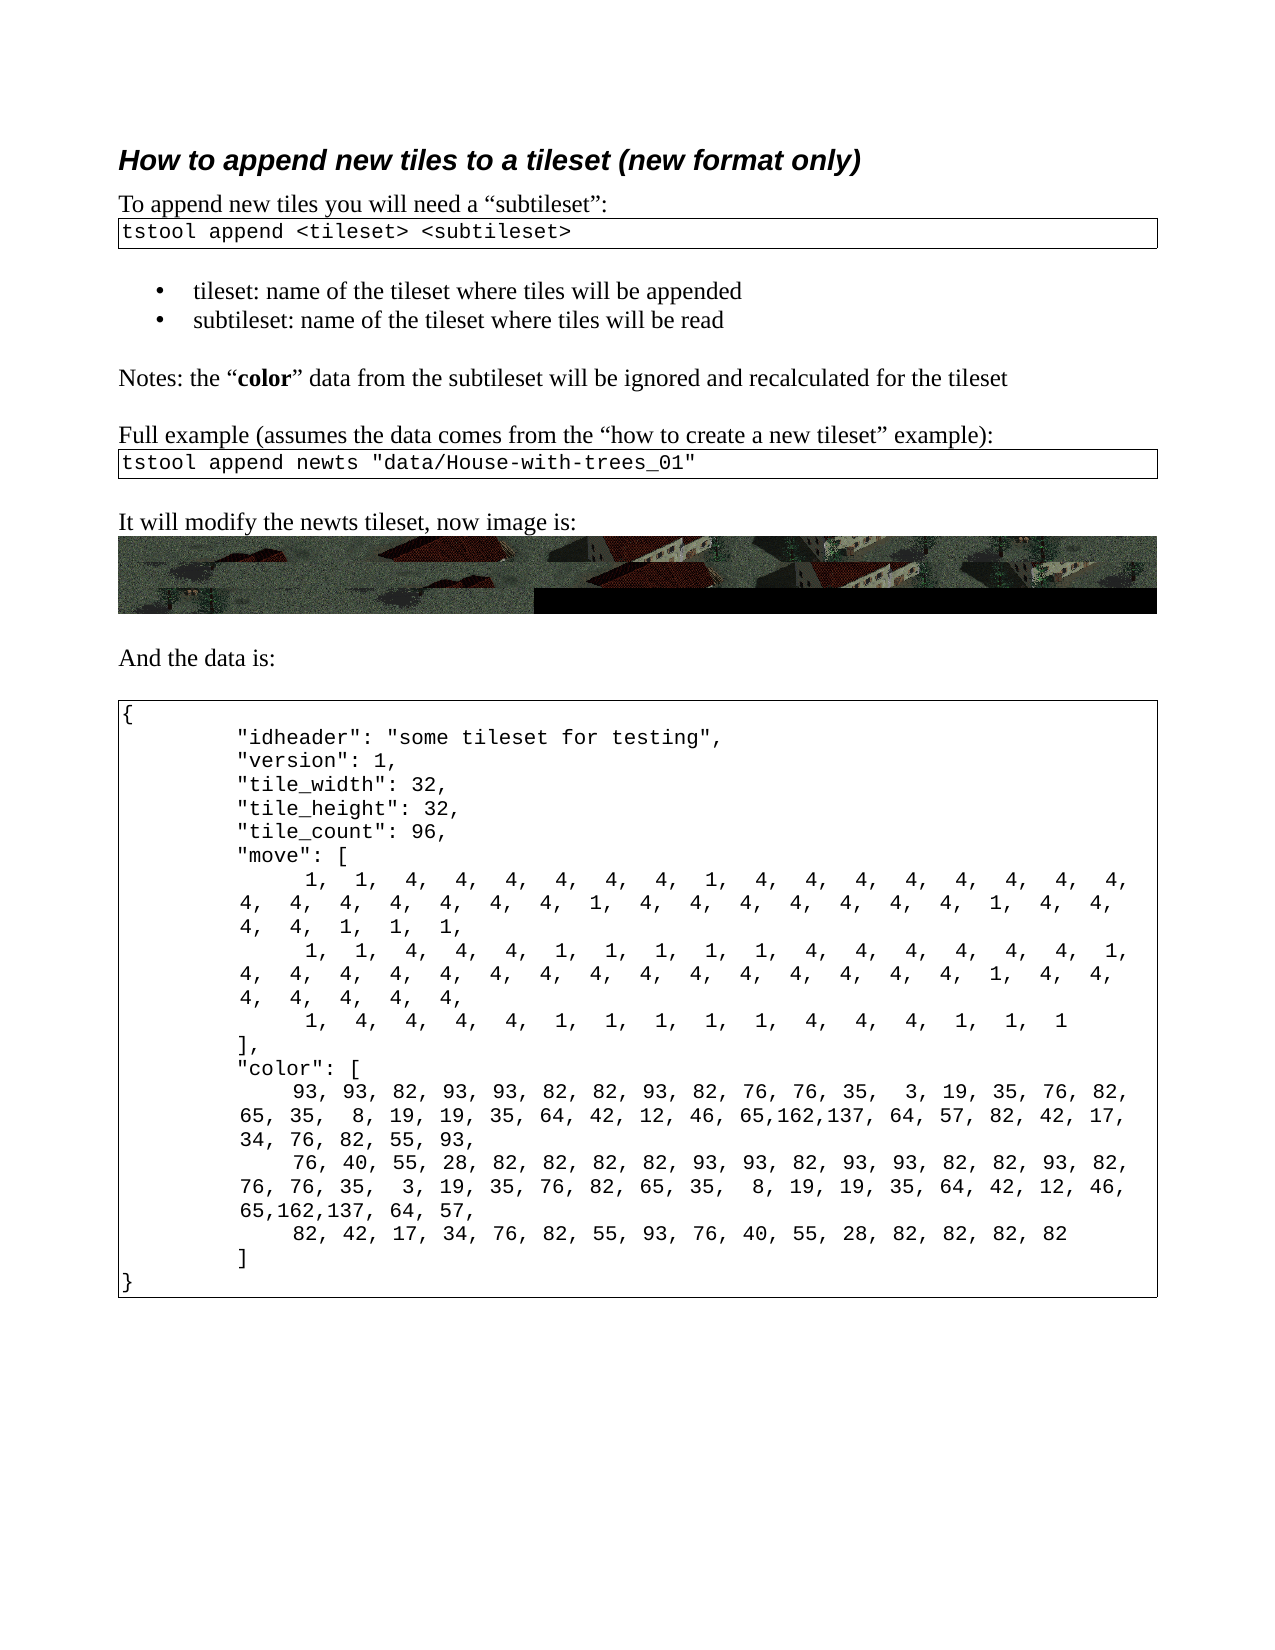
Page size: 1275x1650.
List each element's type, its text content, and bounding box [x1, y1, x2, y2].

text { [119, 701, 1157, 724]
list tileset: name of the tileset where tiles will be appended [156, 276, 1157, 305]
list subtileset: name of the tileset where tiles will be read [156, 305, 1157, 334]
text "move": [ [119, 842, 1157, 866]
text To append new tiles you will need a “subtileset”: [118, 189, 1157, 218]
text "version": 1, [119, 747, 1157, 771]
text ] [119, 1244, 1157, 1268]
text It will modify the newts tileset, now image is: [118, 507, 1157, 536]
text } [119, 1268, 1157, 1297]
text "tile_height": 32, [119, 795, 1157, 818]
text 93, 93, 82, 93, 93, 82, 82, 93, 82, 76, 76, 35, 3, 19, 35, 76, 82, 65, 35, 8, 19, 19, 35, 64, 42, 12, 46, 65,162,137, 64, 57, 82, 42, 17, 34, 76, 82, 55, 93, [119, 1078, 1157, 1149]
subtitle How to append new tiles to a tileset (new format only) [118, 143, 1157, 177]
text "idheader": "some tileset for testing", [119, 724, 1157, 747]
text 1, 1, 4, 4, 4, 1, 1, 1, 1, 1, 4, 4, 4, 4, 4, 4, 1, 4, 4, 4, 4, 4, 4, 4, 4, 4, 4, 4, 4, 4, 4, 4, 1, 4, 4, 4, 4, 4, 4, 4, [119, 937, 1157, 1007]
text "color": [ [119, 1055, 1157, 1078]
text "tile_count": 96, [119, 818, 1157, 842]
text tstool append newts "data/House-with-trees_01" [119, 450, 1157, 478]
text ], [119, 1031, 1157, 1055]
text "tile_width": 32, [119, 771, 1157, 795]
text Notes: the “color” data from the subtileset will be ignored and recalculated for the tileset [118, 363, 1157, 391]
text 1, 4, 4, 4, 4, 1, 1, 1, 1, 1, 4, 4, 4, 1, 1, 1 [119, 1007, 1157, 1031]
text 76, 40, 55, 28, 82, 82, 82, 82, 93, 93, 82, 93, 93, 82, 82, 93, 82, 76, 76, 35, 3, 19, 35, 76, 82, 65, 35, 8, 19, 19, 35, 64, 42, 12, 46, 65,162,137, 64, 57, [119, 1149, 1157, 1220]
text tstool append <tileset> <subtileset> [119, 219, 1157, 248]
text And the data is: [118, 643, 1157, 671]
text Full example (assumes the data comes from the “how to create a new tileset” example): [118, 420, 1157, 449]
picture [118, 536, 1157, 614]
text 82, 42, 17, 34, 76, 82, 55, 93, 76, 40, 55, 28, 82, 82, 82, 82 [119, 1220, 1157, 1244]
text 1, 1, 4, 4, 4, 4, 4, 4, 1, 4, 4, 4, 4, 4, 4, 4, 4, 4, 4, 4, 4, 4, 4, 4, 1, 4, 4, 4, 4, 4, 4, 4, 1, 4, 4, 4, 4, 1, 1, 1, [119, 866, 1157, 937]
